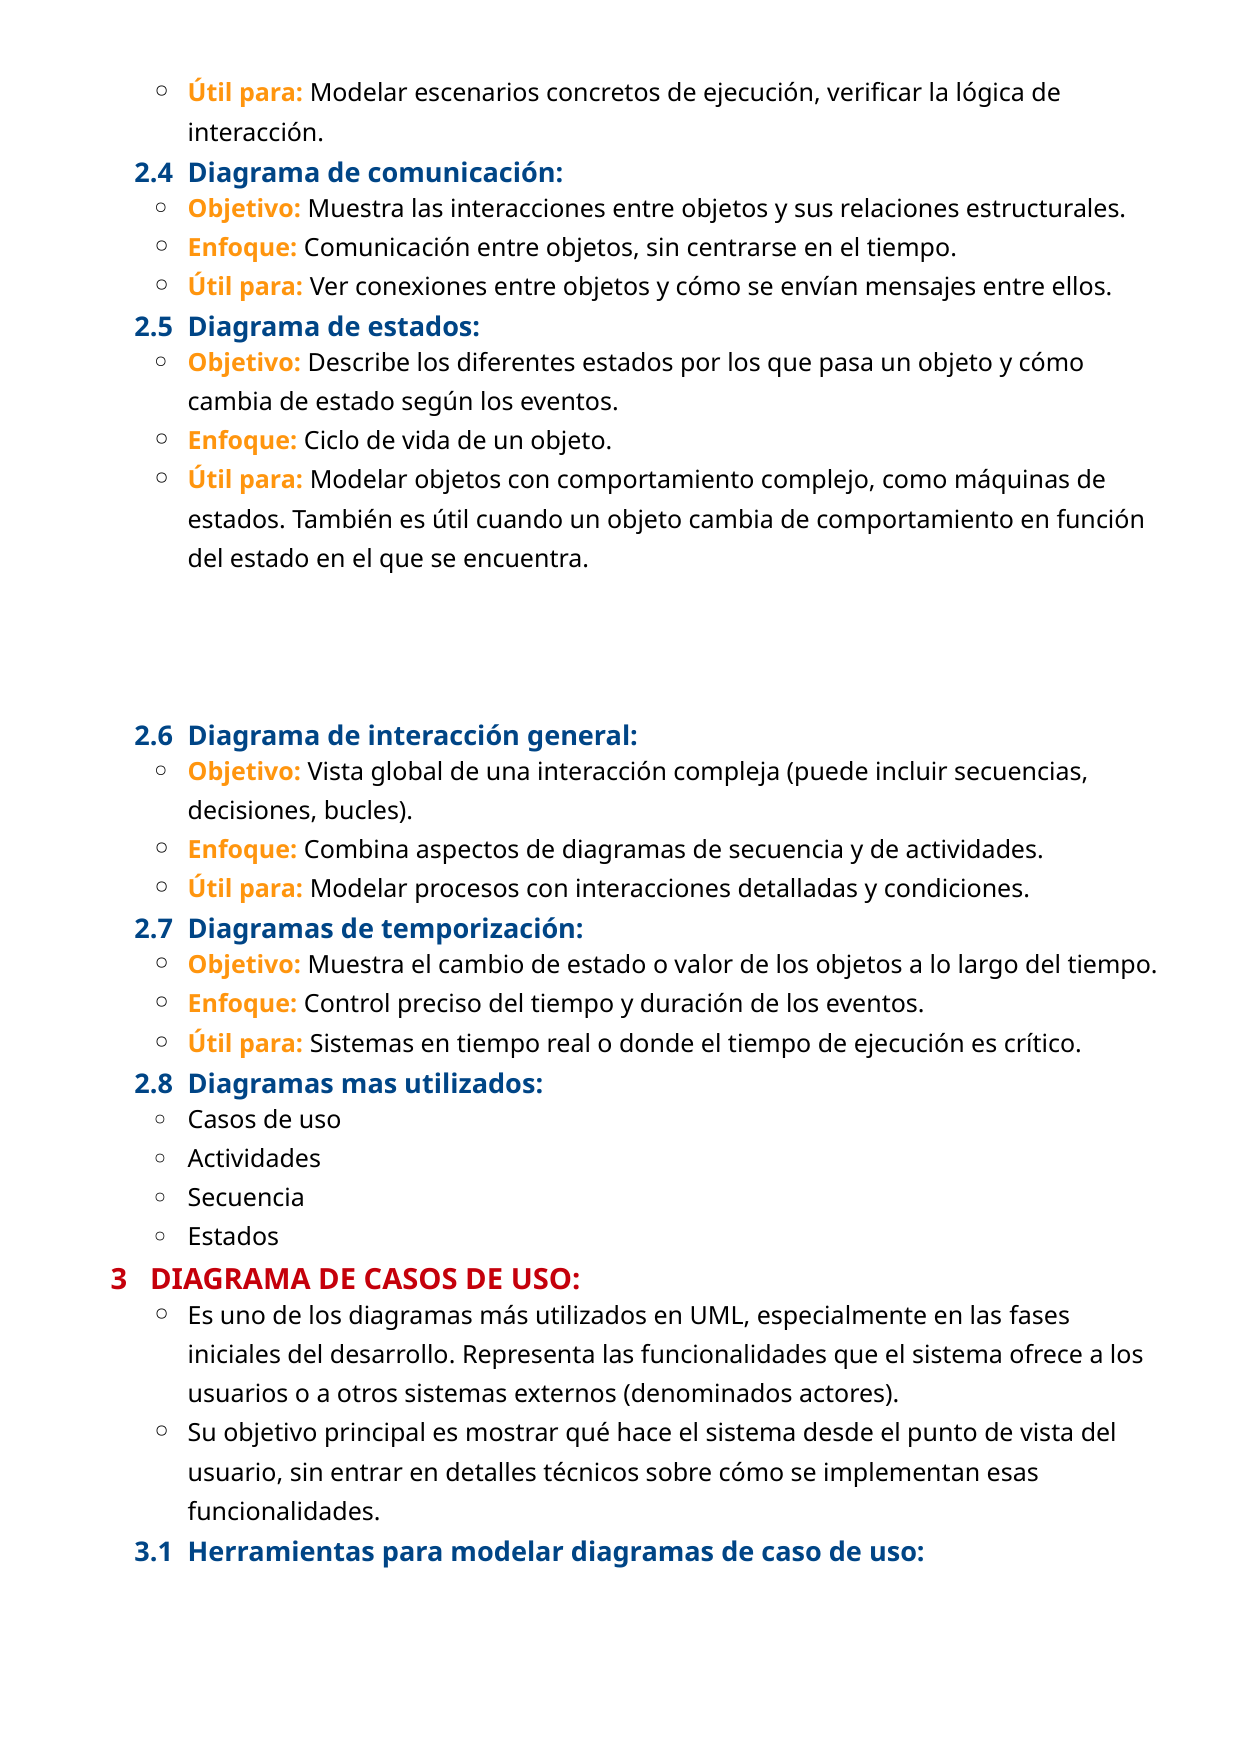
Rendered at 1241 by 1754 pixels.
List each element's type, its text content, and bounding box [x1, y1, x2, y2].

list Herramientas para modelar diagramas de caso de uso: [134, 1533, 1165, 1569]
list Enfoque: Ciclo de vida de un objeto. [150, 423, 1165, 457]
list Diagramas de temporización: [134, 910, 1165, 947]
list Estados [150, 1219, 1165, 1253]
list DIAGRAMA DE CASOS DE USO: [110, 1258, 1165, 1298]
list Actividades [150, 1140, 1165, 1174]
list Objetivo: Muestra las interacciones entre objetos y sus relaciones estructurales. [150, 190, 1165, 224]
list Diagrama de comunicación: [134, 153, 1165, 190]
list Útil para: Sistemas en tiempo real o donde el tiempo de ejecución es crítico. [150, 1025, 1165, 1059]
list Útil para: Modelar objetos con comportamiento complejo, como máquinas de estados. También es útil cuando un objeto cambia de comportamiento en función del estado en el que se encuentra. [150, 462, 1165, 574]
list Enfoque: Comunicación entre objetos, sin centrarse en el tiempo. [150, 229, 1165, 263]
list Su objetivo principal es mostrar qué hace el sistema desde el punto de vista del usuario, sin entrar en detalles técnicos sobre cómo se implementan esas funcionalidades. [150, 1415, 1165, 1527]
list Objetivo: Muestra el cambio de estado o valor de los objetos a lo largo del tiempo. [150, 947, 1165, 981]
list Secuencia [150, 1179, 1165, 1214]
list Útil para: Modelar procesos con interacciones detalladas y condiciones. [150, 871, 1165, 905]
list Enfoque: Control preciso del tiempo y duración de los eventos. [150, 986, 1165, 1020]
list Objetivo: Describe los diferentes estados por los que pasa un objeto y cómo cambia de estado según los eventos. [150, 344, 1165, 418]
list Diagramas mas utilizados: [134, 1064, 1165, 1101]
list Diagrama de interacción general: [134, 716, 1165, 753]
list Casos de uso [150, 1101, 1165, 1135]
list Es uno de los diagramas más utilizados en UML, especialmente en las fases iniciales del desarrollo. Representa las funcionalidades que el sistema ofrece a los usuarios o a otros sistemas externos (denominados actores). [150, 1298, 1165, 1410]
list Útil para: Ver conexiones entre objetos y cómo se envían mensajes entre ellos. [150, 268, 1165, 303]
list Diagrama de estados: [134, 308, 1165, 344]
list Objetivo: Vista global de una interacción compleja (puede incluir secuencias, decisiones, bucles). [150, 753, 1165, 827]
list Enfoque: Combina aspectos de diagramas de secuencia y de actividades. [150, 832, 1165, 866]
list Útil para: Modelar escenarios concretos de ejecución, verificar la lógica de interacción. [150, 75, 1165, 148]
